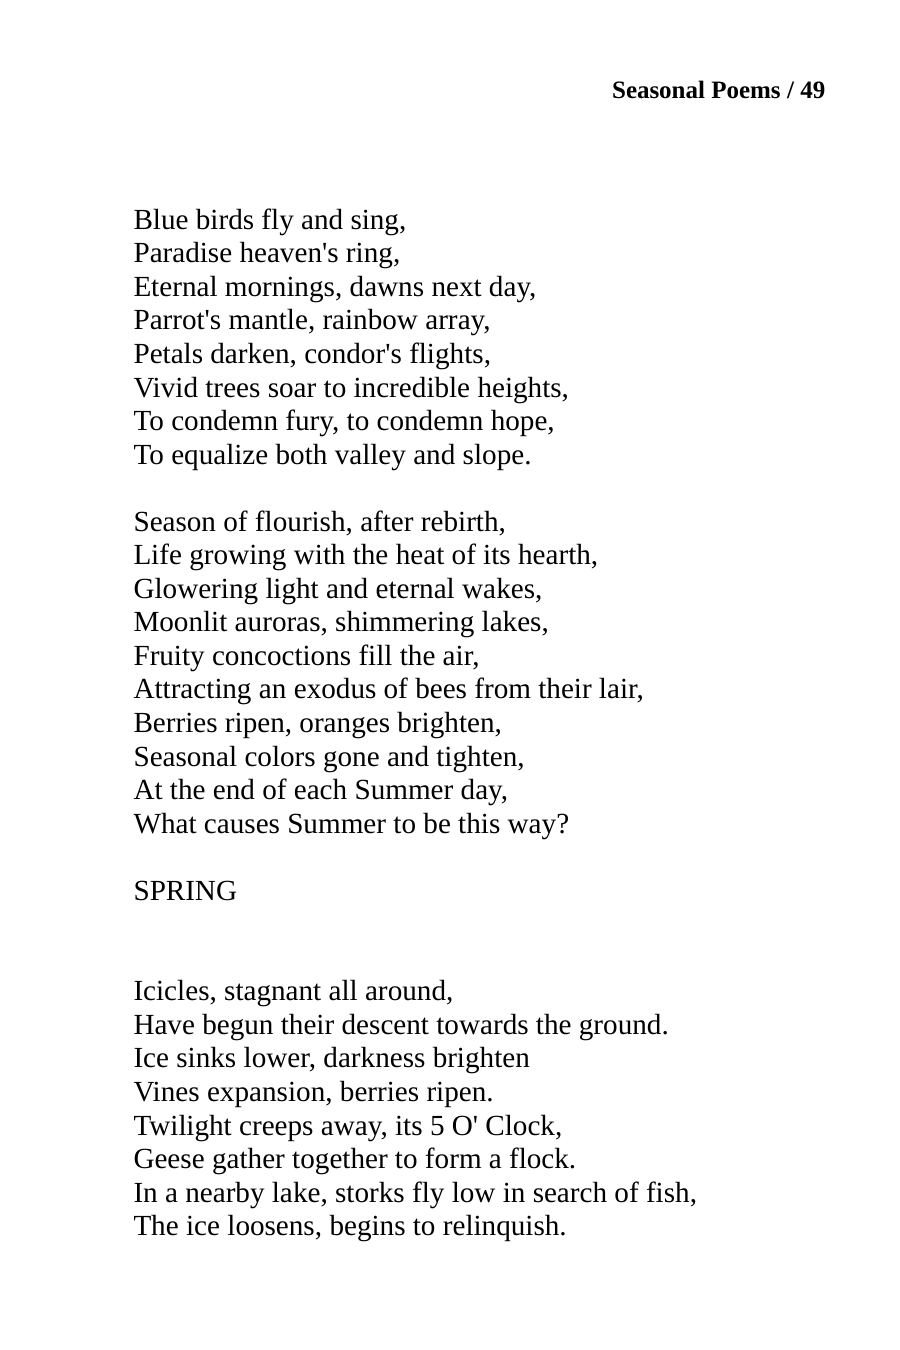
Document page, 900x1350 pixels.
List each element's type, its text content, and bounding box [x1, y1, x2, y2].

text Geese gather together to form a flock. [75, 1141, 825, 1175]
text Moonlit auroras, shimmering lakes, [75, 604, 825, 638]
text Blue birds fly and sing, [75, 202, 825, 236]
text Attracting an exodus of bees from their lair, [75, 672, 825, 705]
text Seasonal colors gone and tighten, [75, 739, 825, 772]
text Icicles, stagnant all around, [75, 973, 825, 1007]
text Life growing with the heat of its hearth, [75, 537, 825, 571]
text Berries ripen, oranges brighten, [75, 705, 825, 739]
text Parrot's mantle, rainbow array, [75, 303, 825, 336]
text Ice sinks lower, darkness brighten [75, 1041, 825, 1074]
text At the end of each Summer day, [75, 772, 825, 806]
text What causes Summer to be this way? [75, 806, 825, 839]
text Vines expansion, berries ripen. [75, 1074, 825, 1108]
text The ice loosens, begins to relinquish. [75, 1208, 825, 1242]
text In a nearby lake, storks fly low in search of fish, [75, 1175, 825, 1208]
text Have begun their descent towards the ground. [75, 1007, 825, 1041]
text Petals darken, condor's flights, [75, 336, 825, 370]
text Eternal mornings, dawns next day, [75, 269, 825, 303]
text Twilight creeps away, its 5 O' Clock, [75, 1108, 825, 1141]
text Fruity concoctions fill the air, [75, 638, 825, 672]
text SPRING [75, 873, 825, 906]
text Season of flourish, after rebirth, [75, 504, 825, 537]
text Paradise heaven's ring, [75, 236, 825, 269]
text Glowering light and eternal wakes, [75, 571, 825, 604]
text Vivid trees soar to incredible heights, [75, 370, 825, 403]
text To equalize both valley and slope. [75, 437, 825, 470]
text To condemn fury, to condemn hope, [75, 403, 825, 437]
